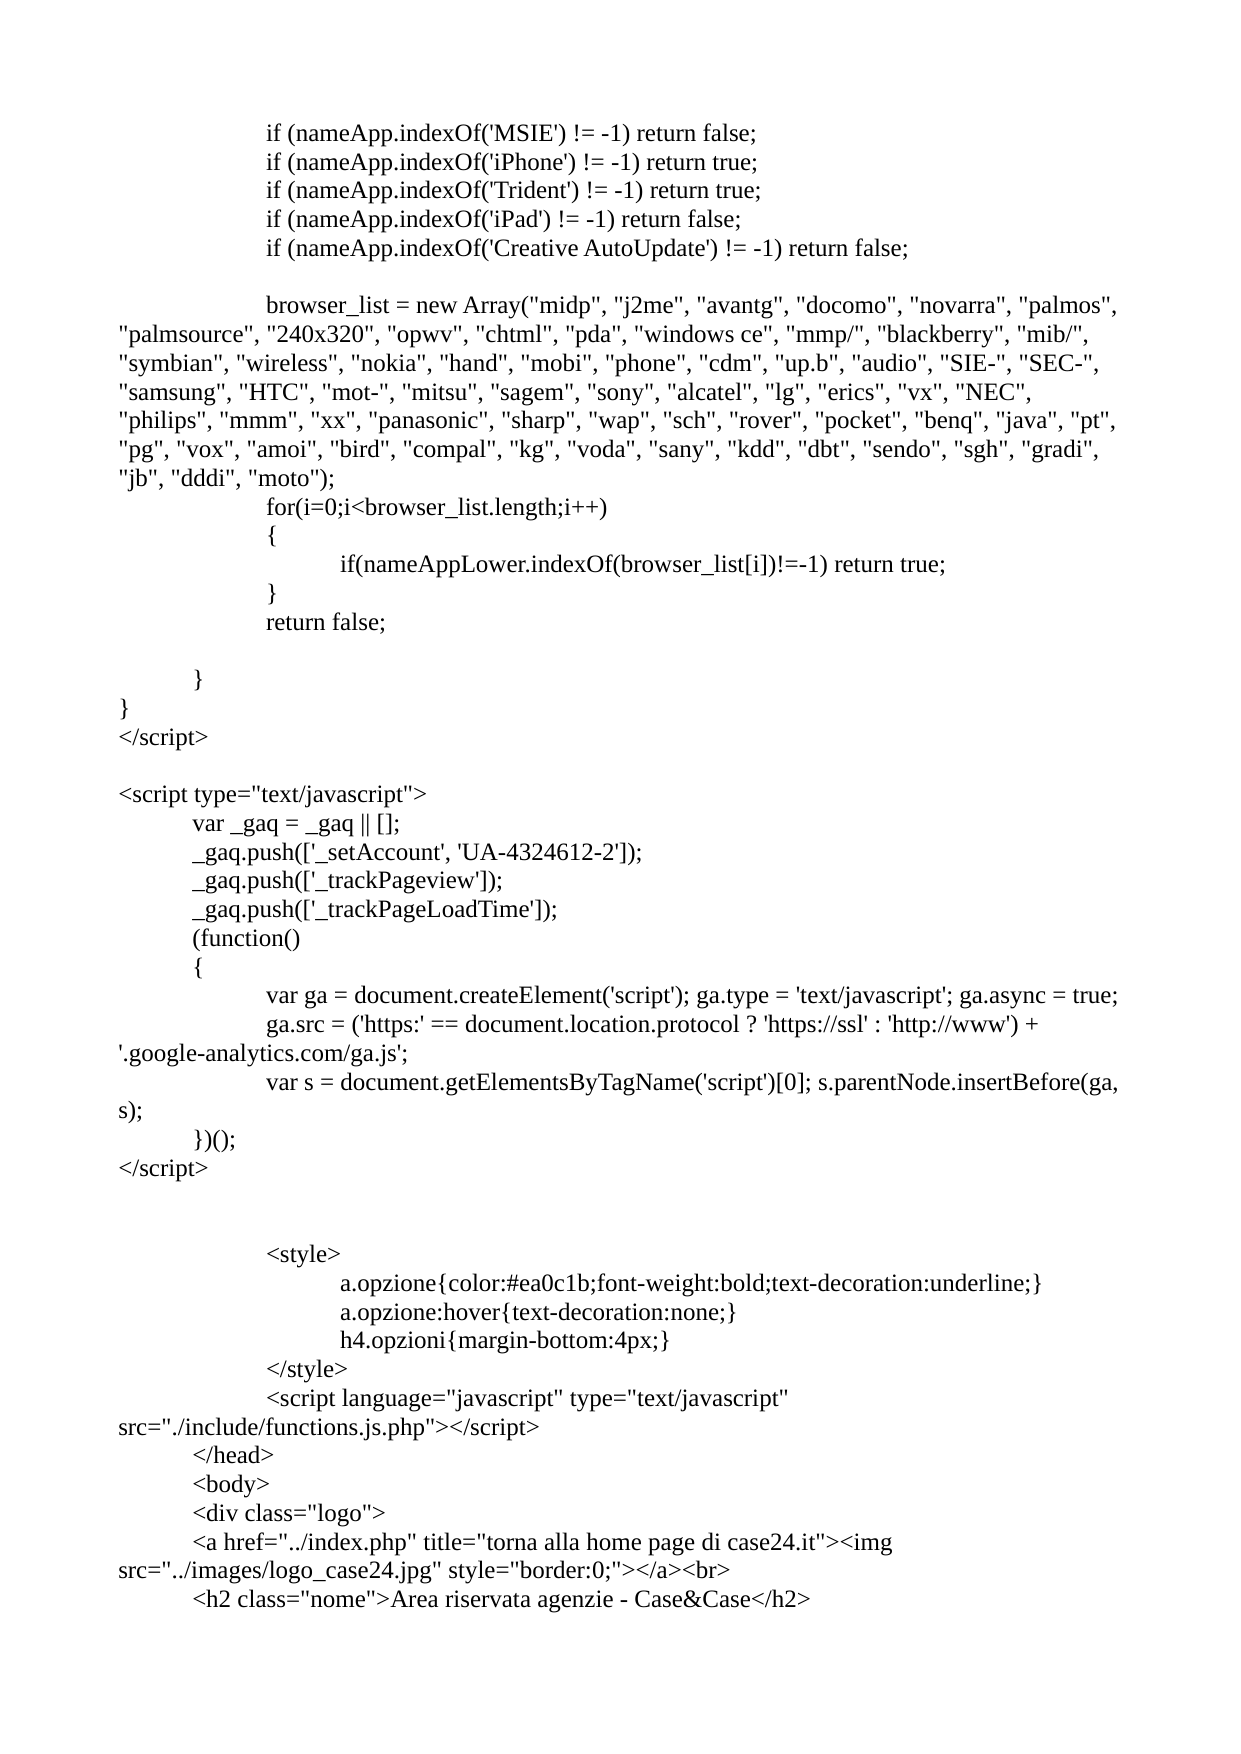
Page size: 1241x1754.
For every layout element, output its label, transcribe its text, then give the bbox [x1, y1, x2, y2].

text if (nameApp.indexOf('MSIE') != -1) return false; if (nameApp.indexOf('iPhone') != -1) return true; if (nameApp.indexOf('Trident') != -1) return true; if (nameApp.indexOf('iPad') != -1) return false; if (nameApp.indexOf('Creative AutoUpdate') != -1) return false; browser_list = new Array("midp", "j2me", "avantg", "docomo", "novarra", "palmos", "palmsource", "240x320", "opwv", "chtml", "pda", "windows ce", "mmp/", "blackberry", "mib/", "symbian", "wireless", "nokia", "hand", "mobi", "phone", "cdm", "up.b", "audio", "SIE-", "SEC-", "samsung", "HTC", "mot-", "mitsu", "sagem", "sony", "alcatel", "lg", "erics", "vx", "NEC", "philips", "mmm", "xx", "panasonic", "sharp", "wap", "sch", "rover", "pocket", "benq", "java", "pt", "pg", "vox", "amoi", "bird", "compal", "kg", "voda", "sany", "kdd", "dbt", "sendo", "sgh", "gradi", "jb", "dddi", "moto"); for(i=0;i<browser_list.length;i++) { if(nameAppLower.indexOf(browser_list[i])!=-1) return true; } return false; } } </script> <script type="text/javascript"> var _gaq = _gaq || []; _gaq.push(['_setAccount', 'UA-4324612-2']); _gaq.push(['_trackPageview']); _gaq.push(['_trackPageLoadTime']); (function() { var ga = document.createElement('script'); ga.type = 'text/javascript'; ga.async = true; ga.src = ('https:' == document.location.protocol ? 'https://ssl' : 'http://www') + '.google-analytics.com/ga.js'; var s = document.getElementsByTagName('script')[0]; s.parentNode.insertBefore(ga, s); })(); </script> <style> a.opzione{color:#ea0c1b;font-weight:bold;text-decoration:underline;} a.opzione:hover{text-decoration:none;} h4.opzioni{margin-bottom:4px;} </style> <script language="javascript" type="text/javascript" src="./include/functions.js.php"></script> </head> <body> <div class="logo"> <a href="../index.php" title="torna alla home page di case24.it"><img src="../images/logo_case24.jpg" style="border:0;"></a><br> <h2 class="nome">Area riservata agenzie - Case&Case</h2> [118, 118, 1122, 1613]
